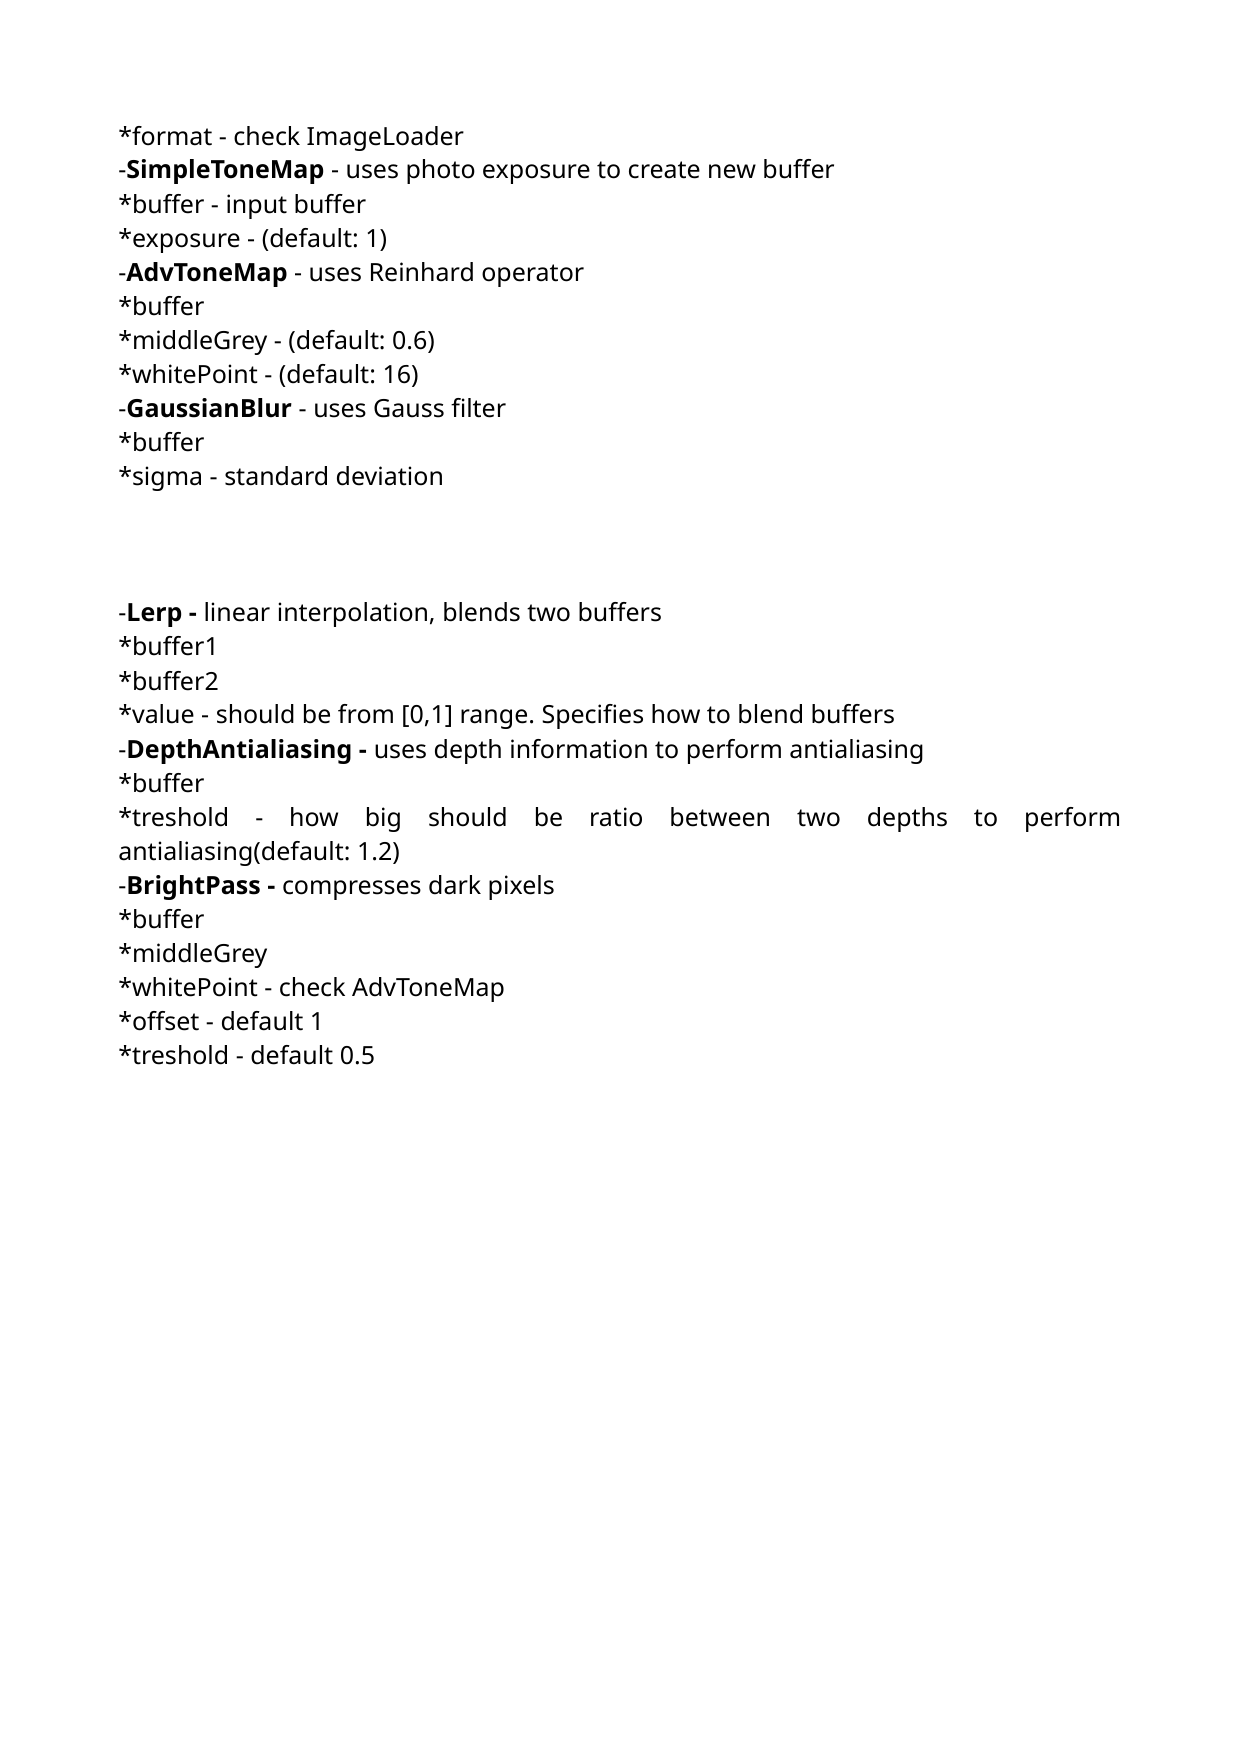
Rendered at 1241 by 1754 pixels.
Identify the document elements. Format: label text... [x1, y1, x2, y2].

text *buffer [118, 902, 1122, 936]
text *buffer [118, 425, 1122, 459]
text *value - should be from [0,1] range. Specifies how to blend buffers [118, 697, 1122, 731]
text *whitePoint - check AdvToneMap [118, 970, 1122, 1004]
text *buffer [118, 765, 1122, 799]
text *offset - default 1 [118, 1004, 1122, 1038]
text *buffer2 [118, 663, 1122, 697]
text *middleGrey - (default: 0.6) [118, 322, 1122, 357]
text *exposure - (default: 1) [118, 220, 1122, 254]
text -SimpleToneMap - uses photo exposure to create new buffer [118, 152, 1122, 186]
text -GaussianBlur - uses Gauss filter [118, 391, 1122, 425]
text *buffer - input buffer [118, 186, 1122, 220]
text *sigma - standard deviation [118, 459, 1122, 493]
text *buffer1 [118, 629, 1122, 663]
text *whitePoint - (default: 16) [118, 357, 1122, 391]
text -AdvToneMap - uses Reinhard operator [118, 254, 1122, 288]
text *treshold - default 0.5 [118, 1038, 1122, 1072]
text *middleGrey [118, 936, 1122, 970]
text *buffer [118, 288, 1122, 322]
text -BrightPass - compresses dark pixels [118, 867, 1122, 902]
text *treshold - how big should be ratio between two depths to perform antialiasing(default: 1.2) [118, 799, 1122, 867]
text *format - check ImageLoader [118, 118, 1122, 152]
text -DepthAntialiasing - uses depth information to perform antialiasing [118, 731, 1122, 765]
text -Lerp - linear interpolation, blends two buffers [118, 595, 1122, 629]
